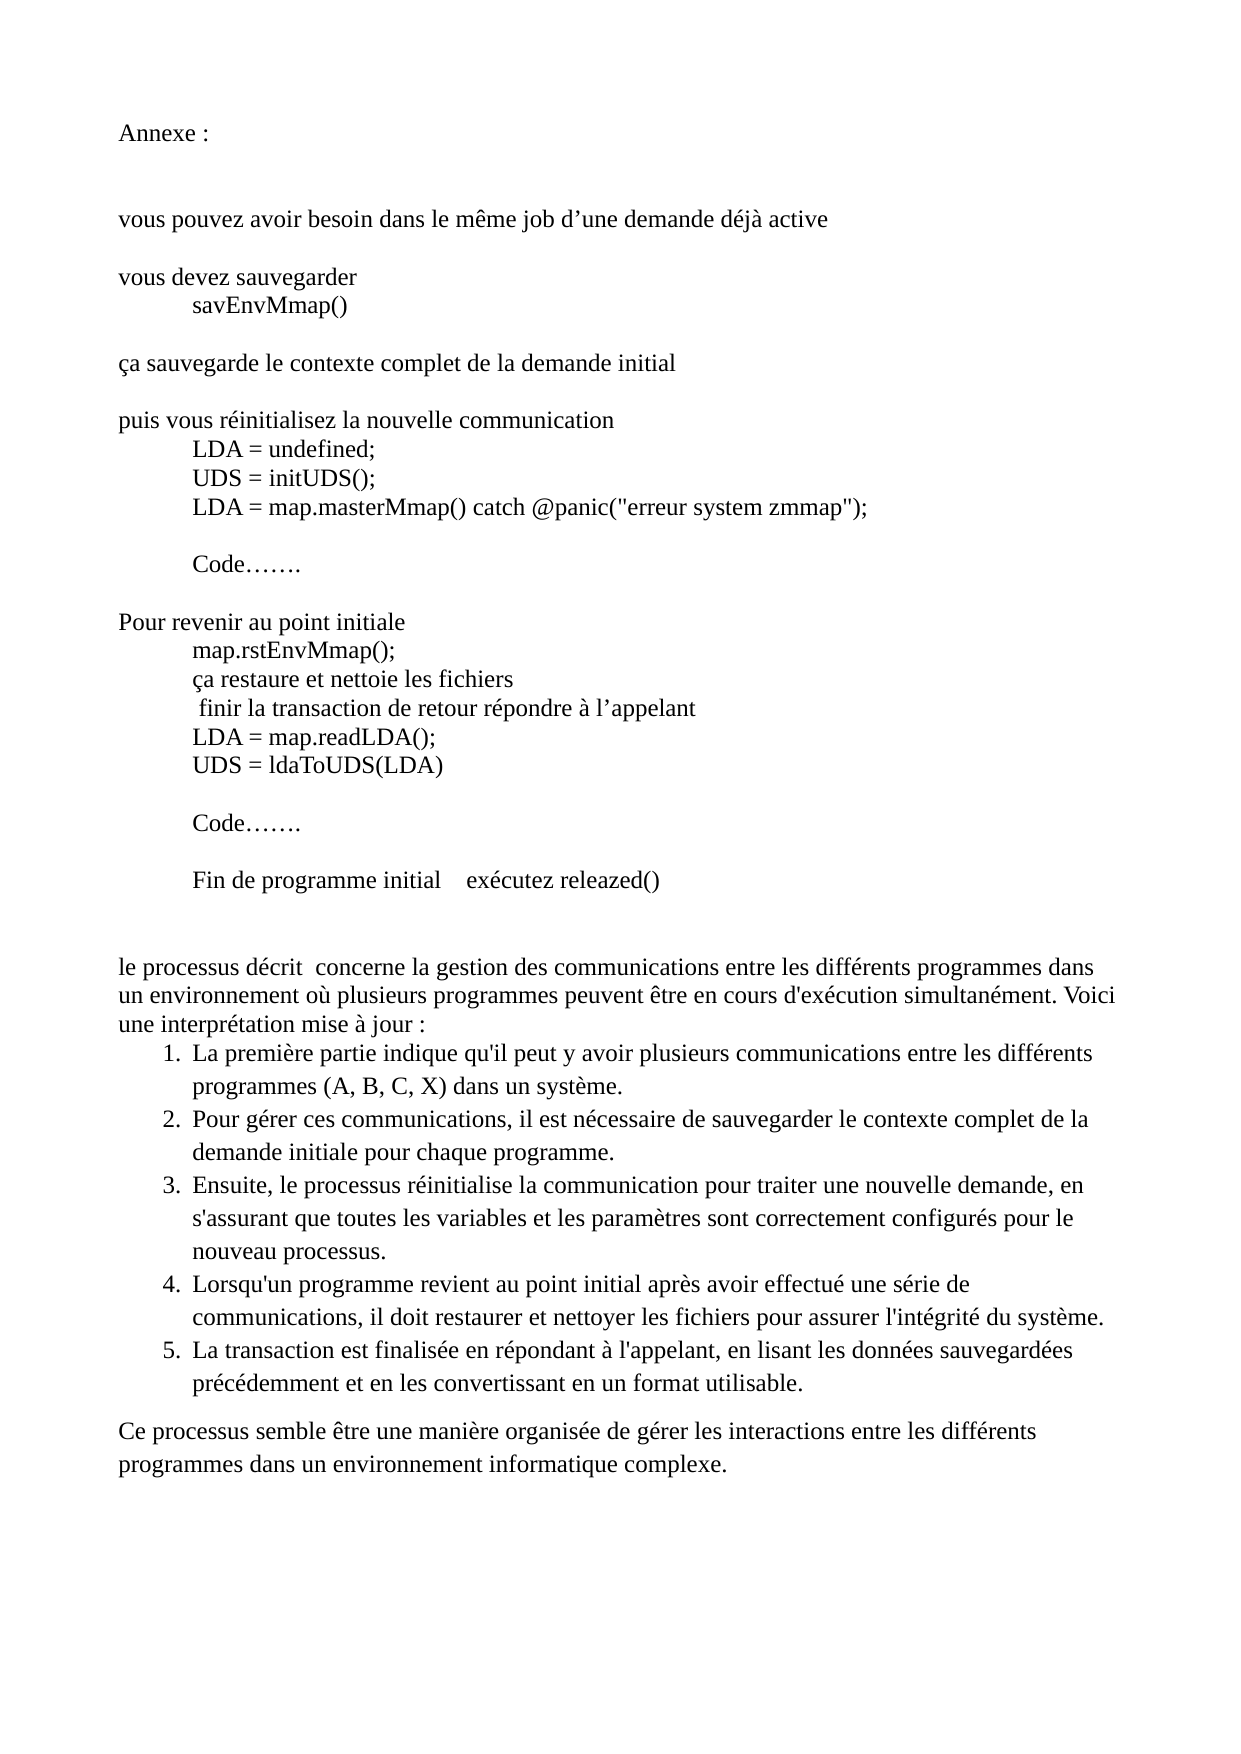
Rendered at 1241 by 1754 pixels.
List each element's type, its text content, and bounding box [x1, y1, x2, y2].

list Lorsqu'un programme revient au point initial après avoir effectué une série de communications, il doit restaurer et nettoyer les fichiers pour assurer l'intégrité du système. [162, 1269, 1122, 1331]
text ça restaure et nettoie les fichiers [118, 664, 1122, 693]
text savEnvMmap() [118, 291, 1122, 319]
text finir la transaction de retour répondre à l’appelant [118, 693, 1122, 722]
list Ensuite, le processus réinitialise la communication pour traiter une nouvelle demande, en s'assurant que toutes les variables et les paramètres sont correctement configurés pour le nouveau processus. [162, 1170, 1122, 1265]
text LDA = map.readLDA(); [118, 722, 1122, 751]
list Pour gérer ces communications, il est nécessaire de sauvegarder le contexte complet de la demande initiale pour chaque programme. [162, 1104, 1122, 1166]
text Fin de programme initial exécutez releazed() le processus décrit concerne la gestion des communications entre les différents programmes dans un environnement où plusieurs programmes peuvent être en cours d'exécution simultanément. Voici une interprétation mise à jour : [118, 866, 1122, 1038]
text vous pouvez avoir besoin dans le même job d’une demande déjà active [118, 204, 1122, 233]
text vous devez sauvegarder [118, 262, 1122, 291]
text Ce processus semble être une manière organisée de gérer les interactions entre les différents programmes dans un environnement informatique complexe. [118, 1416, 1122, 1478]
text UDS = initUDS(); [118, 463, 1122, 492]
text Pour revenir au point initiale [118, 607, 1122, 636]
list La transaction est finalisée en répondant à l'appelant, en lisant les données sauvegardées précédemment et en les convertissant en un format utilisable. [162, 1335, 1122, 1397]
text ça sauvegarde le contexte complet de la demande initial puis vous réinitialisez la nouvelle communication LDA = undefined; [118, 348, 1122, 463]
text LDA = map.masterMmap() catch @panic("erreur system zmmap"); Code……. [118, 492, 1122, 578]
text UDS = ldaToUDS(LDA) Code……. [118, 751, 1122, 837]
text Annexe : [118, 118, 1122, 147]
list La première partie indique qu'il peut y avoir plusieurs communications entre les différents programmes (A, B, C, X) dans un système. [162, 1038, 1122, 1100]
text map.rstEnvMmap(); [118, 636, 1122, 664]
